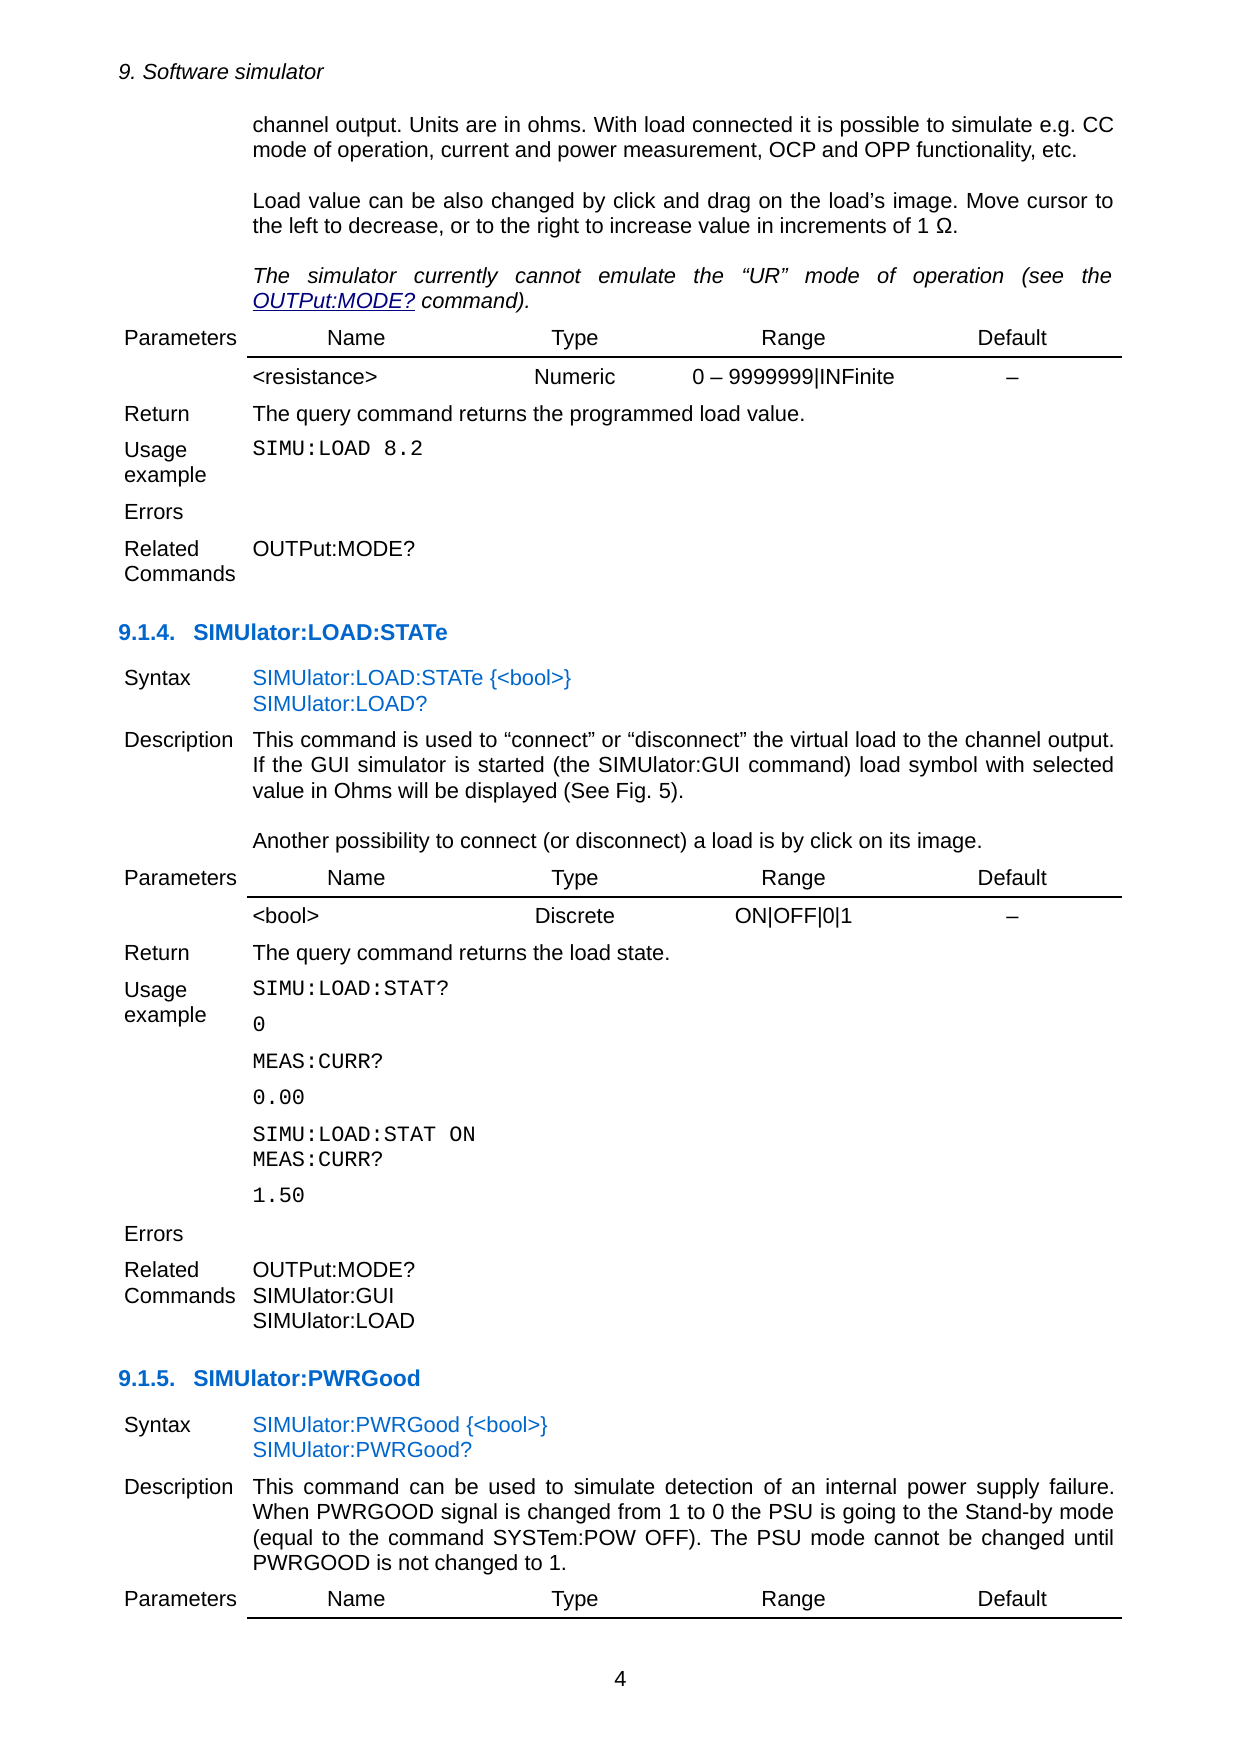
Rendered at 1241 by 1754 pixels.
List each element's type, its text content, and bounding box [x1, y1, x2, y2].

table_cell This command can be used to simulate detection of an internal power supply failure. When PWRGOOD signal is changed from 1 to 0 the PSU is going to the Stand-by mode (equal to the command SYSTem:POW OFF). The PSU mode cannot be changed until PWRGOOD is not changed to 1. [247, 1468, 1122, 1581]
table_cell Parameters [118, 859, 247, 934]
table_cell Default [903, 859, 1122, 896]
table_cell Related Commands [118, 530, 247, 592]
table_cell – [903, 358, 1122, 395]
subtitle SIMUlator:LOAD:STATe [118, 618, 1122, 645]
table_cell SIMU:LOAD 8.2 [247, 431, 1122, 493]
table_cell OUTPut:MODE? [247, 530, 1122, 592]
table_cell Description [118, 721, 247, 859]
table_cell – [903, 898, 1122, 934]
table_cell Usage example [118, 431, 247, 493]
table_cell Return [118, 934, 247, 971]
table_header Syntax [118, 660, 247, 721]
table_cell Name [247, 1581, 465, 1617]
table_cell <bool> [247, 898, 465, 934]
table_cell Type [465, 1581, 684, 1617]
table_cell The query command returns the load state. [247, 934, 1122, 971]
table_cell Parameters [118, 319, 247, 395]
table_cell Type [465, 319, 684, 356]
table_header SIMUlator:PWRGood {<bool>} SIMUlator:PWRGood? [247, 1406, 1122, 1468]
table_cell Default [903, 319, 1122, 356]
table_cell Default [903, 1581, 1122, 1617]
table_cell Type [465, 859, 684, 896]
table_cell Name [247, 859, 465, 896]
table_header Syntax [118, 1406, 247, 1468]
table_cell Return [118, 395, 247, 431]
table_cell Discrete [465, 898, 684, 934]
table_cell Errors [118, 493, 247, 530]
table_cell ON|OFF|0|1 [684, 898, 903, 934]
table_cell 0 – 9999999|INFinite [684, 358, 903, 395]
table_cell OUTPut:MODE? SIMUlator:GUI SIMUlator:LOAD [247, 1252, 1122, 1339]
table_cell The query command returns the programmed load value. [247, 395, 1122, 431]
table_cell Usage example [118, 971, 247, 1215]
table_cell Numeric [465, 358, 684, 395]
table_cell Errors [118, 1215, 247, 1252]
table_cell [247, 493, 1122, 530]
table_cell SIMU:LOAD:STAT? 0 MEAS:CURR? 0.00 SIMU:LOAD:STAT ON MEAS:CURR? 1.50 [247, 971, 1122, 1215]
table_cell Parameters [118, 1581, 247, 1617]
table_cell This command is used to “connect” or “disconnect” the virtual load to the channel output. If the GUI simulator is started (the SIMUlator:GUI command) load symbol with selected value in Ohms will be displayed (See Fig. 5). Another possibility to connect (or disconnect) a load is by click on its image. [247, 721, 1122, 859]
table_header SIMUlator:LOAD:STATe {<bool>} SIMUlator:LOAD? [247, 660, 1122, 721]
table_cell channel output. Units are in ohms. With load connected it is possible to simulate e.g. CC mode of operation, current and power measurement, OCP and OPP functionality, etc. Load value can be also changed by click and drag on the load’s image. Move cursor to the left to decrease, or to the right to increase value in increments of 1 Ω. The simulator currently cannot emulate the “UR” mode of operation (see the OUTPut:MODE? command). [247, 106, 1122, 319]
table_cell [247, 1215, 1122, 1252]
table_cell <resistance> [247, 358, 465, 395]
table_cell Range [684, 859, 903, 896]
table_cell Description [118, 1468, 247, 1581]
table_cell Range [684, 319, 903, 356]
subtitle SIMUlator:PWRGood [118, 1365, 1122, 1392]
table_cell Range [684, 1581, 903, 1617]
table_cell Related Commands [118, 1252, 247, 1339]
table_cell Name [247, 319, 465, 356]
table_cell [118, 106, 247, 319]
